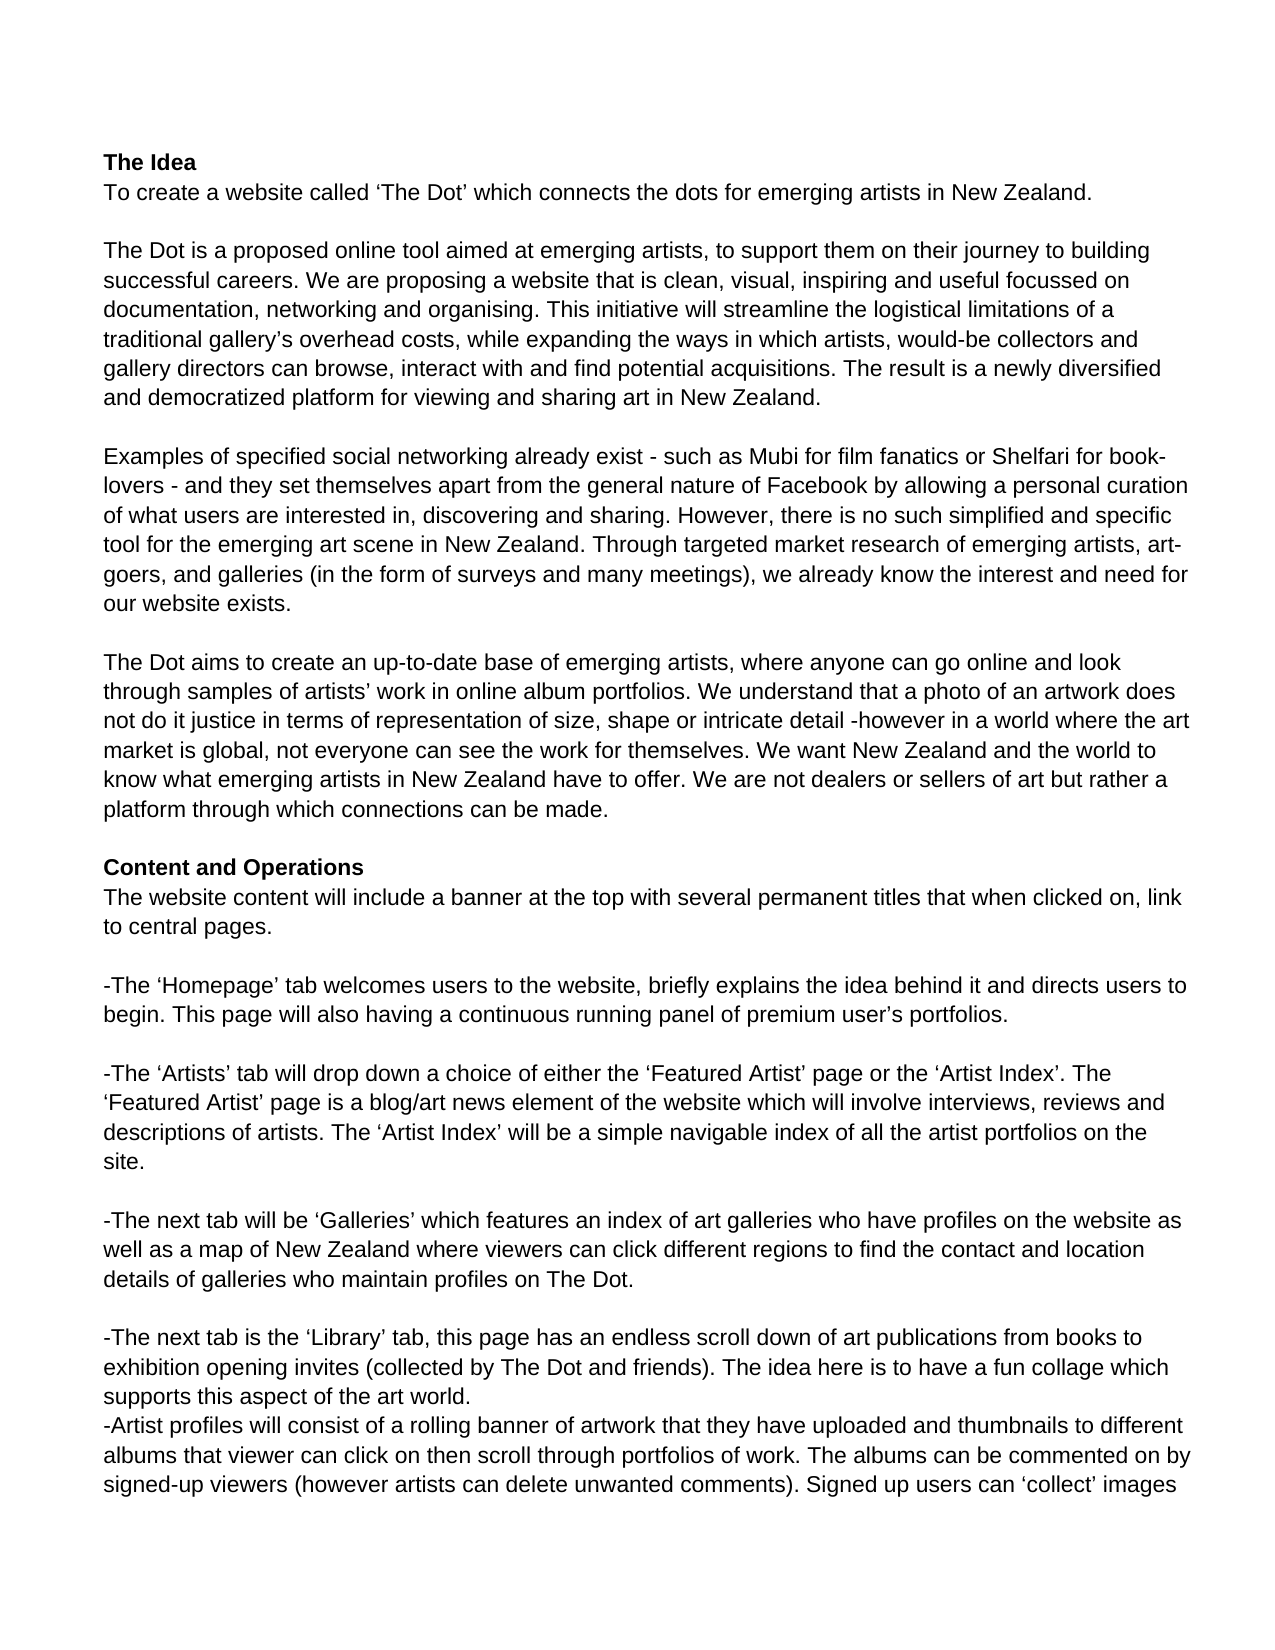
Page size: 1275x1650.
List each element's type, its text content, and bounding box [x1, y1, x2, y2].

text Examples of specified social networking already exist - such as Mubi for film fanatics or Shelfari for book-lovers - and they set themselves apart from the general nature of Facebook by allowing a personal curation of what users are interested in, discovering and sharing. However, there is no such simplified and specific tool for the emerging art scene in New Zealand. Through targeted market research of emerging artists, art-goers, and galleries (in the form of surveys and many meetings), we already know the interest and need for our website exists. [103, 444, 1195, 616]
text -Artist profiles will consist of a rolling banner of artwork that they have uploaded and thumbnails to different albums that viewer can click on then scroll through portfolios of work. The albums can be commented on by signed-up viewers (however artists can delete unwanted comments). Signed up users can ‘collect’ images [103, 1413, 1195, 1497]
text Content and Operations [103, 855, 1195, 881]
text -The next tab will be ‘Galleries’ which features an index of art galleries who have profiles on the website as well as a map of New Zealand where viewers can click different regions to find the contact and location details of galleries who maintain profiles on The Dot. [103, 1207, 1195, 1292]
text The Dot is a proposed online tool aimed at emerging artists, to support them on their journey to building successful careers. We are proposing a website that is clean, visual, inspiring and useful focussed on documentation, networking and organising. This initiative will streamline the logistical limitations of a traditional gallery’s overhead costs, while expanding the ways in which artists, would-be collectors and gallery directors can browse, interact with and find potential acquisitions. The result is a newly diversified and democratized platform for viewing and sharing art in New Zealand. [103, 238, 1195, 411]
text To create a website called ‘The Dot’ which connects the dots for emerging artists in New Zealand. [103, 179, 1195, 205]
text -The ‘Homepage’ tab welcomes users to the website, briefly explains the idea behind it and directs users to begin. This page will also having a continuous running panel of premium user’s portfolios. [103, 972, 1195, 1027]
text The Idea [103, 150, 1195, 176]
text The Dot aims to create an up-to-date base of emerging artists, where anyone can go online and look through samples of artists’ work in online album portfolios. We understand that a photo of an artwork does not do it justice in terms of representation of size, shape or intricate detail -however in a world where the art market is global, not everyone can see the work for themselves. We want New Zealand and the world to know what emerging artists in New Zealand have to offer. We are not dealers or sellers of art but rather a platform through which connections can be made. [103, 649, 1195, 822]
text -The next tab is the ‘Library’ tab, this page has an endless scroll down of art publications from books to exhibition opening invites (collected by The Dot and friends). The idea here is to have a fun collage which supports this aspect of the art world. [103, 1325, 1195, 1409]
text The website content will include a banner at the top with several permanent titles that when clicked on, link to central pages. [103, 884, 1195, 939]
text -The ‘Artists’ tab will drop down a choice of either the ‘Featured Artist’ page or the ‘Artist Index’. The ‘Featured Artist’ page is a blog/art news element of the website which will involve interviews, reviews and descriptions of artists. The ‘Artist Index’ will be a simple navigable index of all the artist portfolios on the site. [103, 1061, 1195, 1174]
